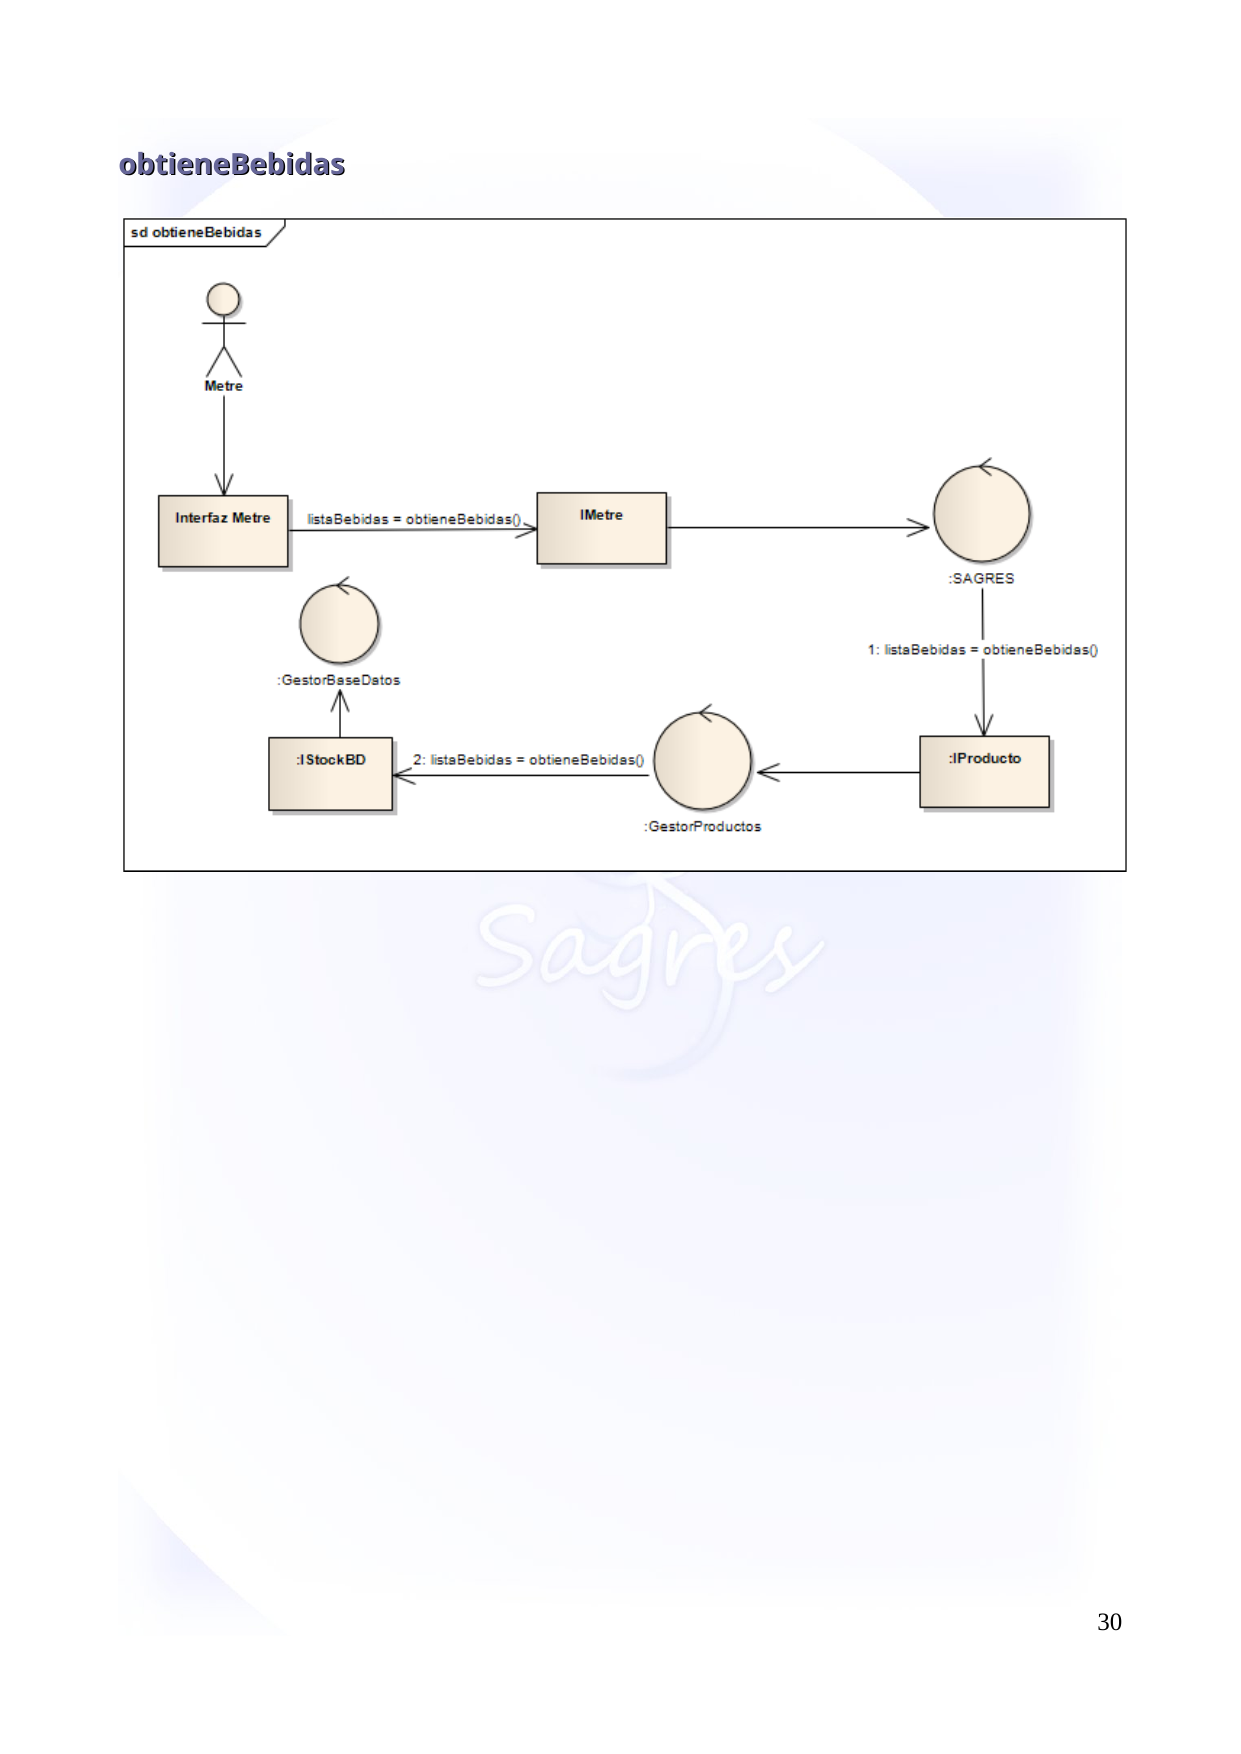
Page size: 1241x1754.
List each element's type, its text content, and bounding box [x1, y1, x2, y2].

picture [118, 183, 1127, 1636]
picture [118, 118, 1122, 143]
subtitle obtieneBebidas [118, 143, 1122, 183]
